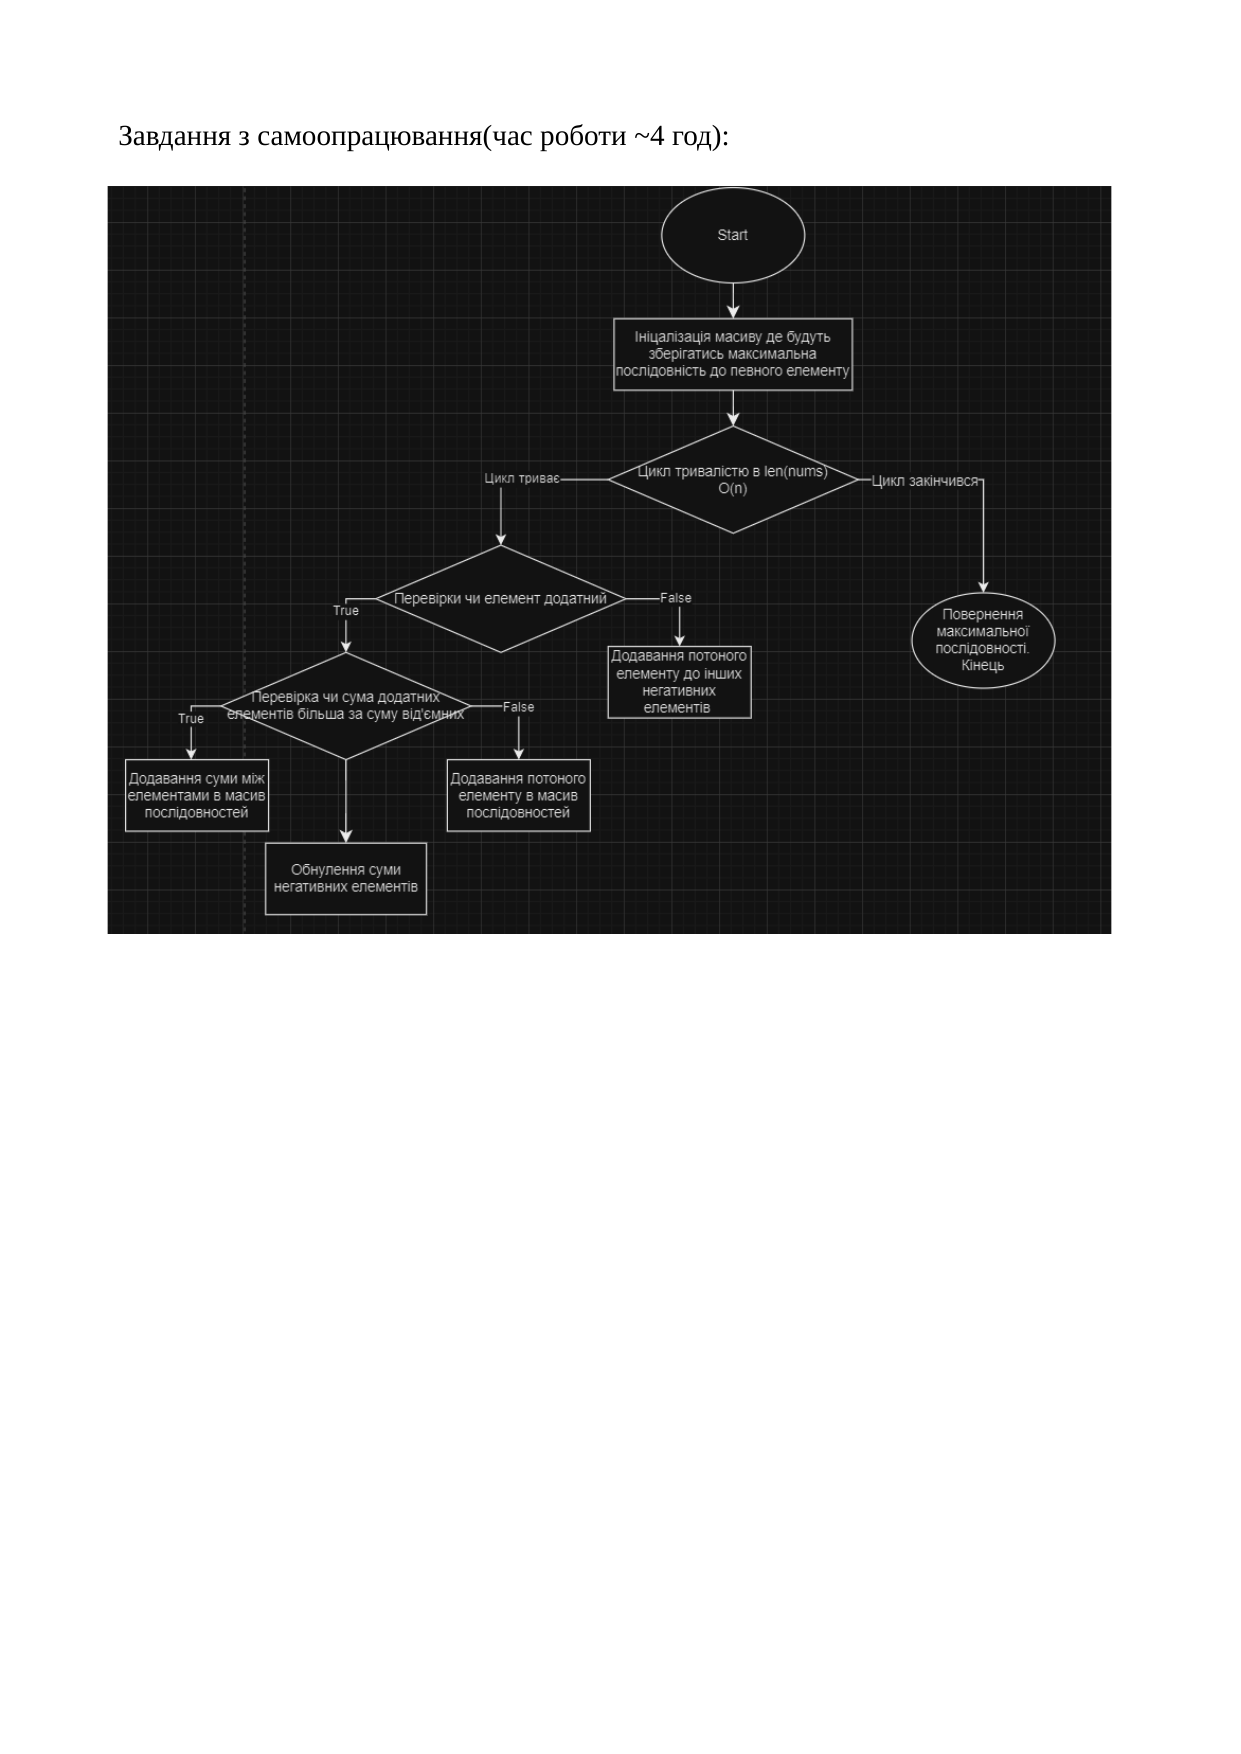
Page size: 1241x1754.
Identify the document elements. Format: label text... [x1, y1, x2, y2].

picture [107, 186, 1112, 934]
text Завдання з самоопрацювання(час роботи ~4 год): [118, 118, 1122, 152]
